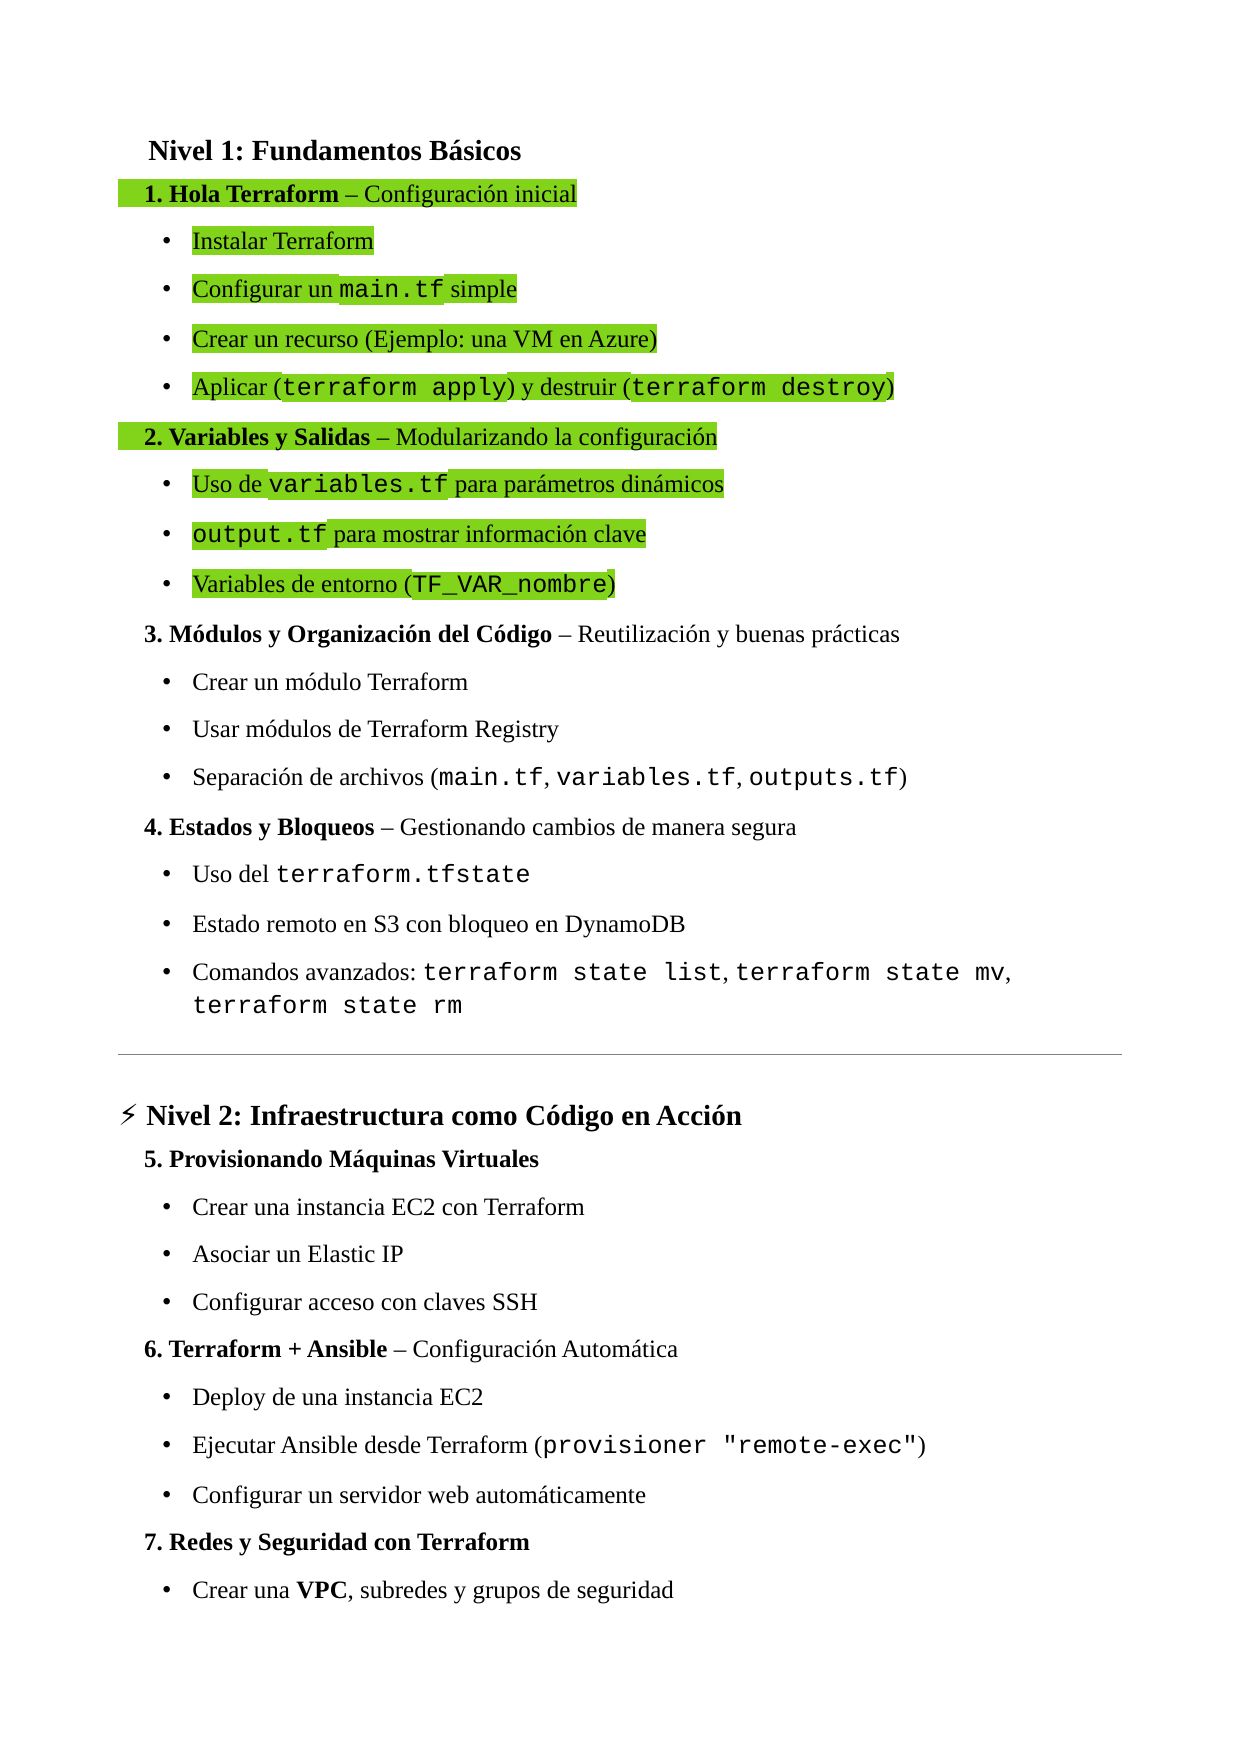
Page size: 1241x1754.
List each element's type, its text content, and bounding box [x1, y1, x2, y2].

list Crear una instancia EC2 con Terraform [162, 1192, 1122, 1221]
list Crear un recurso (Ejemplo: una VM en Azure) [162, 324, 1122, 353]
list Deploy de una instancia EC2 [162, 1382, 1122, 1411]
list Usar módulos de Terraform Registry [162, 714, 1122, 743]
list Comandos avanzados: terraform state list, terraform state mv, terraform state rm [162, 957, 1122, 1021]
list Variables de entorno (TF_VAR_nombre) [162, 569, 1122, 600]
text ✅ 5. Provisionando Máquinas Virtuales [118, 1144, 1122, 1173]
list Uso de variables.tf para parámetros dinámicos [162, 469, 1122, 500]
list Ejecutar Ansible desde Terraform (provisioner "remote-exec") [162, 1430, 1122, 1461]
subtitle 🔰 Nivel 1: Fundamentos Básicos [118, 133, 1122, 166]
list Asociar un Elastic IP [162, 1239, 1122, 1268]
list Estado remoto en S3 con bloqueo en DynamoDB [162, 909, 1122, 938]
list Instalar Terraform [162, 226, 1122, 255]
text ✅ 1. Hola Terraform – Configuración inicial [118, 179, 1122, 207]
text ✅ 4. Estados y Bloqueos – Gestionando cambios de manera segura [118, 812, 1122, 841]
text ✅ 7. Redes y Seguridad con Terraform [118, 1527, 1122, 1556]
list Configurar acceso con claves SSH [162, 1287, 1122, 1316]
list Configurar un servidor web automáticamente [162, 1480, 1122, 1508]
text ✅ 2. Variables y Salidas – Modularizando la configuración [118, 422, 1122, 450]
list Uso del terraform.tfstate [162, 859, 1122, 890]
list Crear un módulo Terraform [162, 667, 1122, 696]
list Separación de archivos (main.tf, variables.tf, outputs.tf) [162, 762, 1122, 793]
list Configurar un main.tf simple [162, 274, 1122, 305]
list Aplicar (terraform apply) y destruir (terraform destroy) [162, 372, 1122, 402]
text ✅ 6. Terraform + Ansible – Configuración Automática [118, 1334, 1122, 1363]
text ✅ 3. Módulos y Organización del Código – Reutilización y buenas prácticas [118, 619, 1122, 648]
subtitle ⚡ Nivel 2: Infraestructura como Código en Acción [118, 1098, 1122, 1132]
list output.tf para mostrar información clave [162, 519, 1122, 550]
list Crear una VPC, subredes y grupos de seguridad [162, 1575, 1122, 1604]
